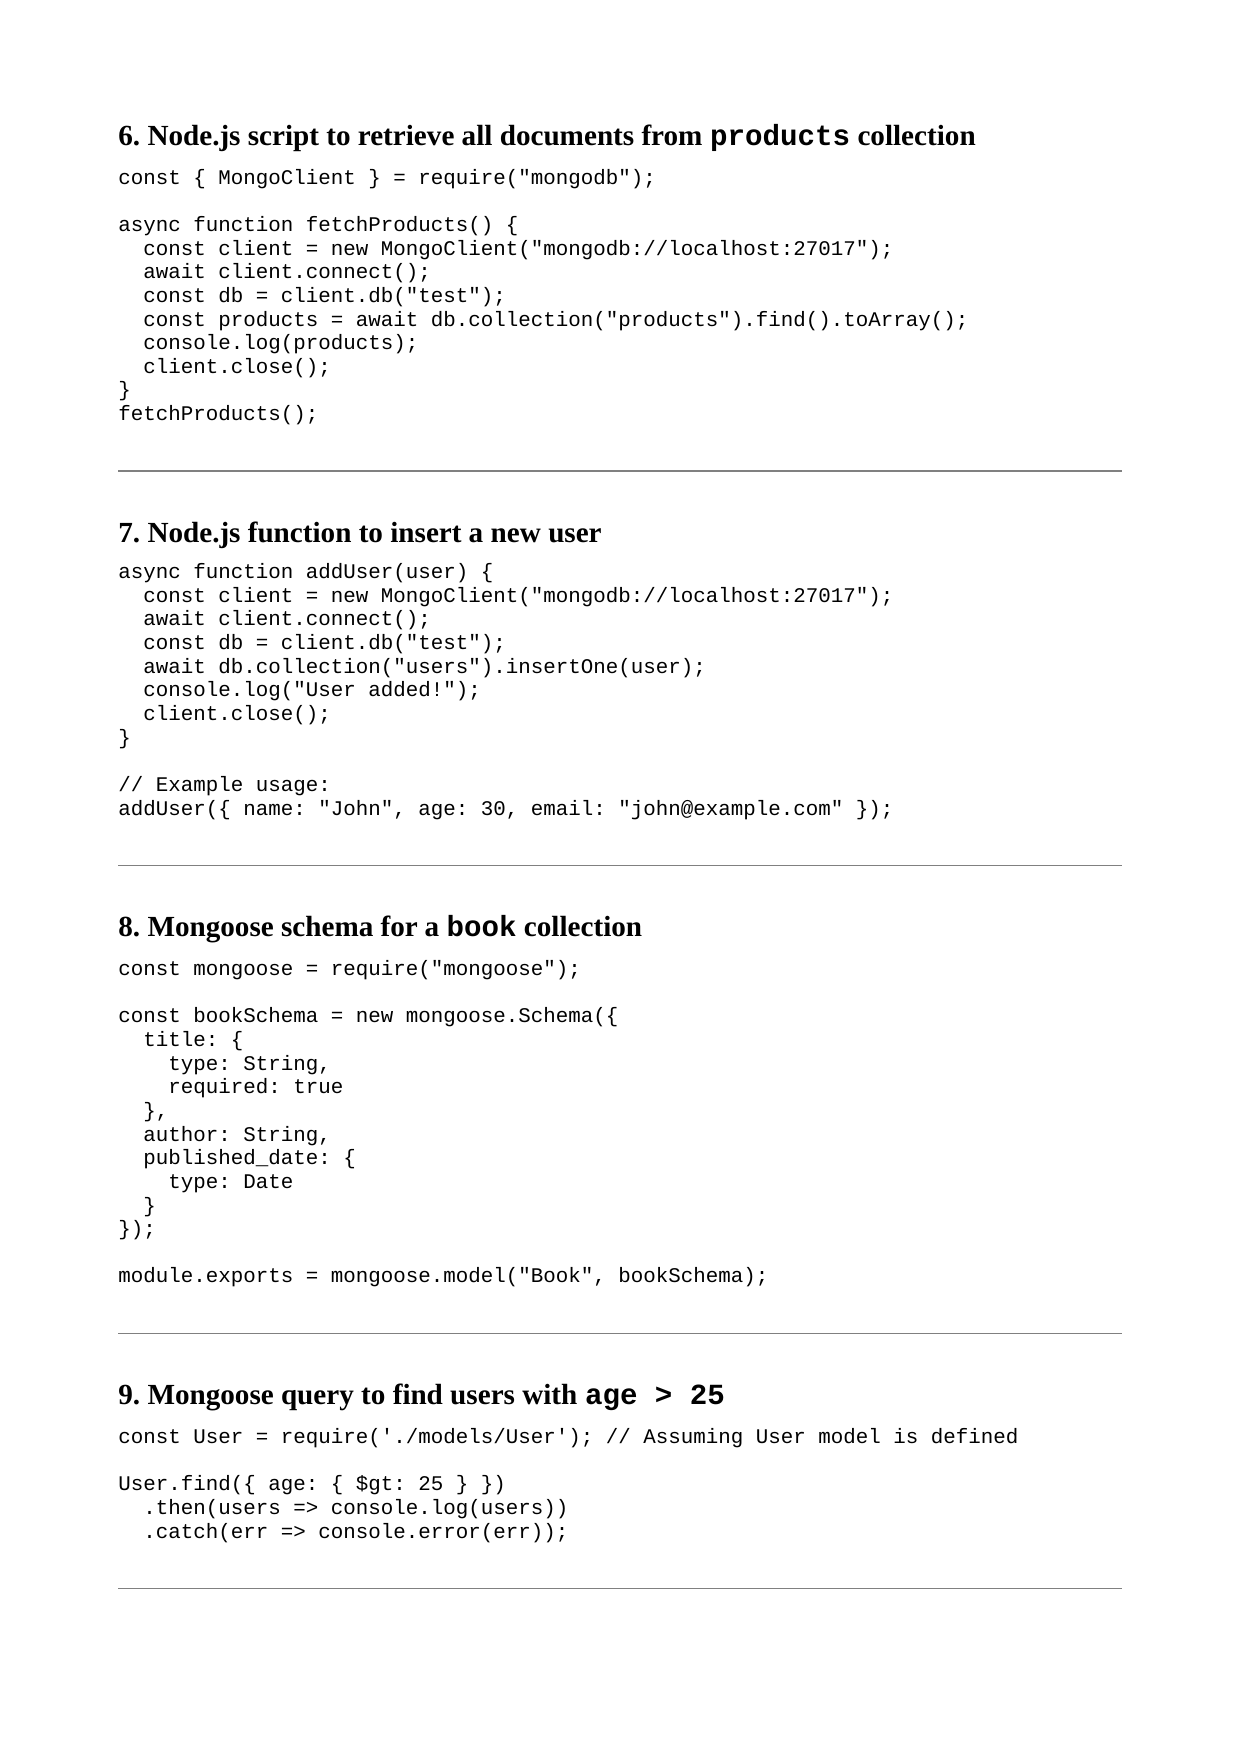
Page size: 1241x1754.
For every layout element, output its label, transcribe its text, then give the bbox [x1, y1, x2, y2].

text const client = new MongoClient("mongodb://localhost:27017"); [118, 238, 1122, 261]
text const mongoose = require("mongoose"); [118, 958, 1122, 982]
text await client.connect(); [118, 608, 1122, 632]
text }); [118, 1218, 1122, 1242]
text module.exports = mongoose.model("Book", bookSchema); [118, 1266, 1122, 1289]
text }, [118, 1100, 1122, 1124]
text const db = client.db("test"); [118, 632, 1122, 656]
text const client = new MongoClient("mongodb://localhost:27017"); [118, 585, 1122, 608]
text const bookSchema = new mongoose.Schema({ [118, 1005, 1122, 1029]
text await client.connect(); [118, 261, 1122, 285]
text const User = require('./models/User'); // Assuming User model is defined [118, 1426, 1122, 1450]
text client.close(); [118, 356, 1122, 379]
text console.log("User added!"); [118, 679, 1122, 703]
text const products = await db.collection("products").find().toArray(); [118, 308, 1122, 332]
text required: true [118, 1076, 1122, 1100]
text } [118, 379, 1122, 403]
text published_date: { [118, 1147, 1122, 1171]
text async function addUser(user) { [118, 561, 1122, 585]
text // Example usage: [118, 774, 1122, 798]
text author: String, [118, 1124, 1122, 1147]
text type: String, [118, 1053, 1122, 1076]
text title: { [118, 1029, 1122, 1053]
text } [118, 727, 1122, 750]
text .catch(err => console.error(err)); [118, 1521, 1122, 1544]
subtitle 8. Mongoose schema for a book collection [118, 909, 1122, 946]
text const db = client.db("test"); [118, 285, 1122, 308]
subtitle 7. Node.js function to insert a new user [118, 515, 1122, 549]
text client.close(); [118, 703, 1122, 727]
text async function fetchProducts() { [118, 214, 1122, 238]
text fetchProducts(); [118, 403, 1122, 427]
text } [118, 1194, 1122, 1218]
text .then(users => console.log(users)) [118, 1497, 1122, 1521]
subtitle 9. Mongoose query to find users with age > 25 [118, 1377, 1122, 1413]
text console.log(products); [118, 332, 1122, 356]
subtitle 6. Node.js script to retrieve all documents from products collection [118, 118, 1122, 154]
text type: Date [118, 1171, 1122, 1194]
text User.find({ age: { $gt: 25 } }) [118, 1473, 1122, 1497]
text const { MongoClient } = require("mongodb"); [118, 167, 1122, 190]
text addUser({ name: "John", age: 30, email: "john@example.com" }); [118, 798, 1122, 821]
text await db.collection("users").insertOne(user); [118, 656, 1122, 679]
